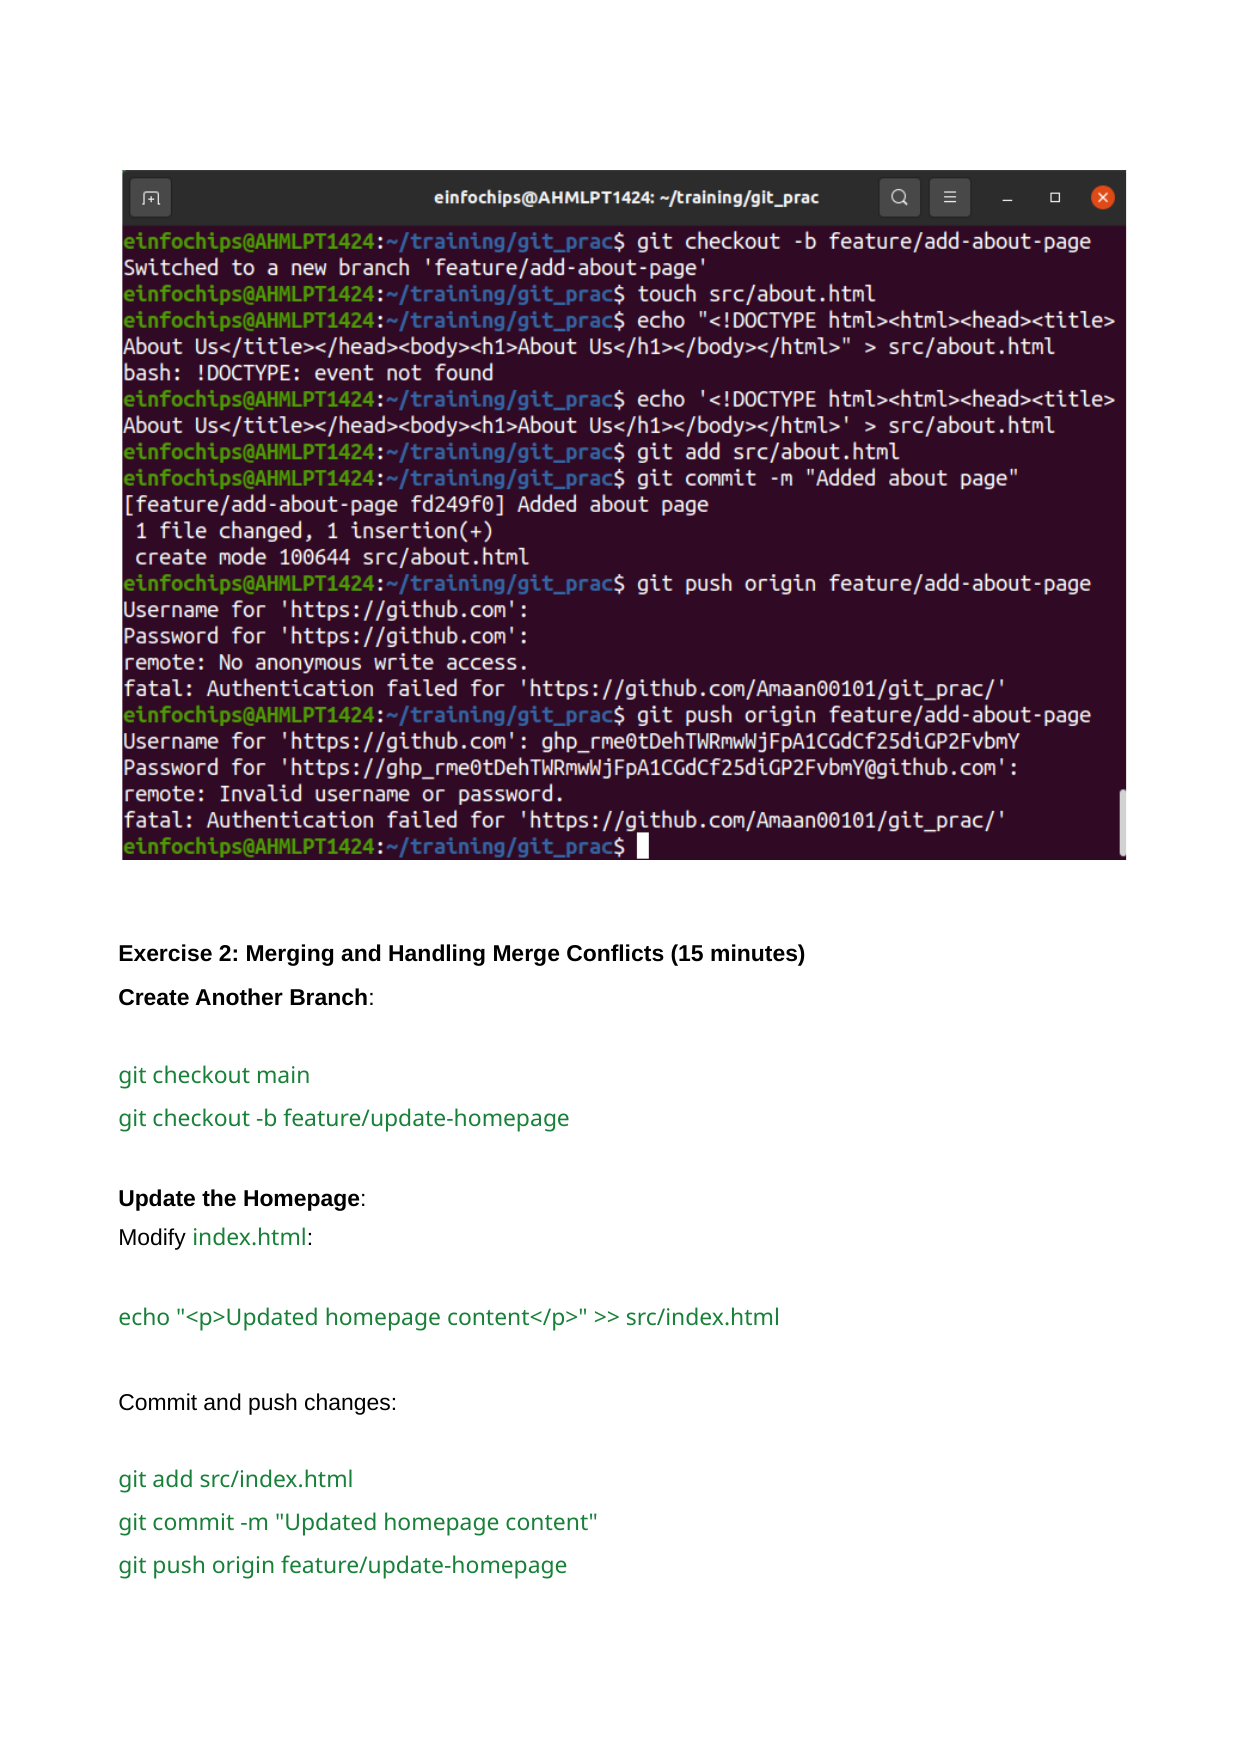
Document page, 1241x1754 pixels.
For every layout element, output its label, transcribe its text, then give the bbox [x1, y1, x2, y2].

text Modify index.html: echo "<p>Updated homepage content</p>" >> src/index.html [118, 1221, 1122, 1332]
picture [122, 170, 1127, 860]
text git push origin feature/update-homepage [118, 1549, 1122, 1581]
text Exercise 2: Merging and Handling Merge Conflicts (15 minutes) [118, 907, 1122, 966]
text Commit and push changes: git add src/index.html [118, 1388, 1122, 1494]
text git checkout -b feature/update-homepage [118, 1102, 1122, 1133]
text Update the Homepage: [118, 1185, 1122, 1211]
text Create Another Branch: git checkout main [118, 984, 1122, 1090]
text git commit -m "Updated homepage content" [118, 1506, 1122, 1537]
